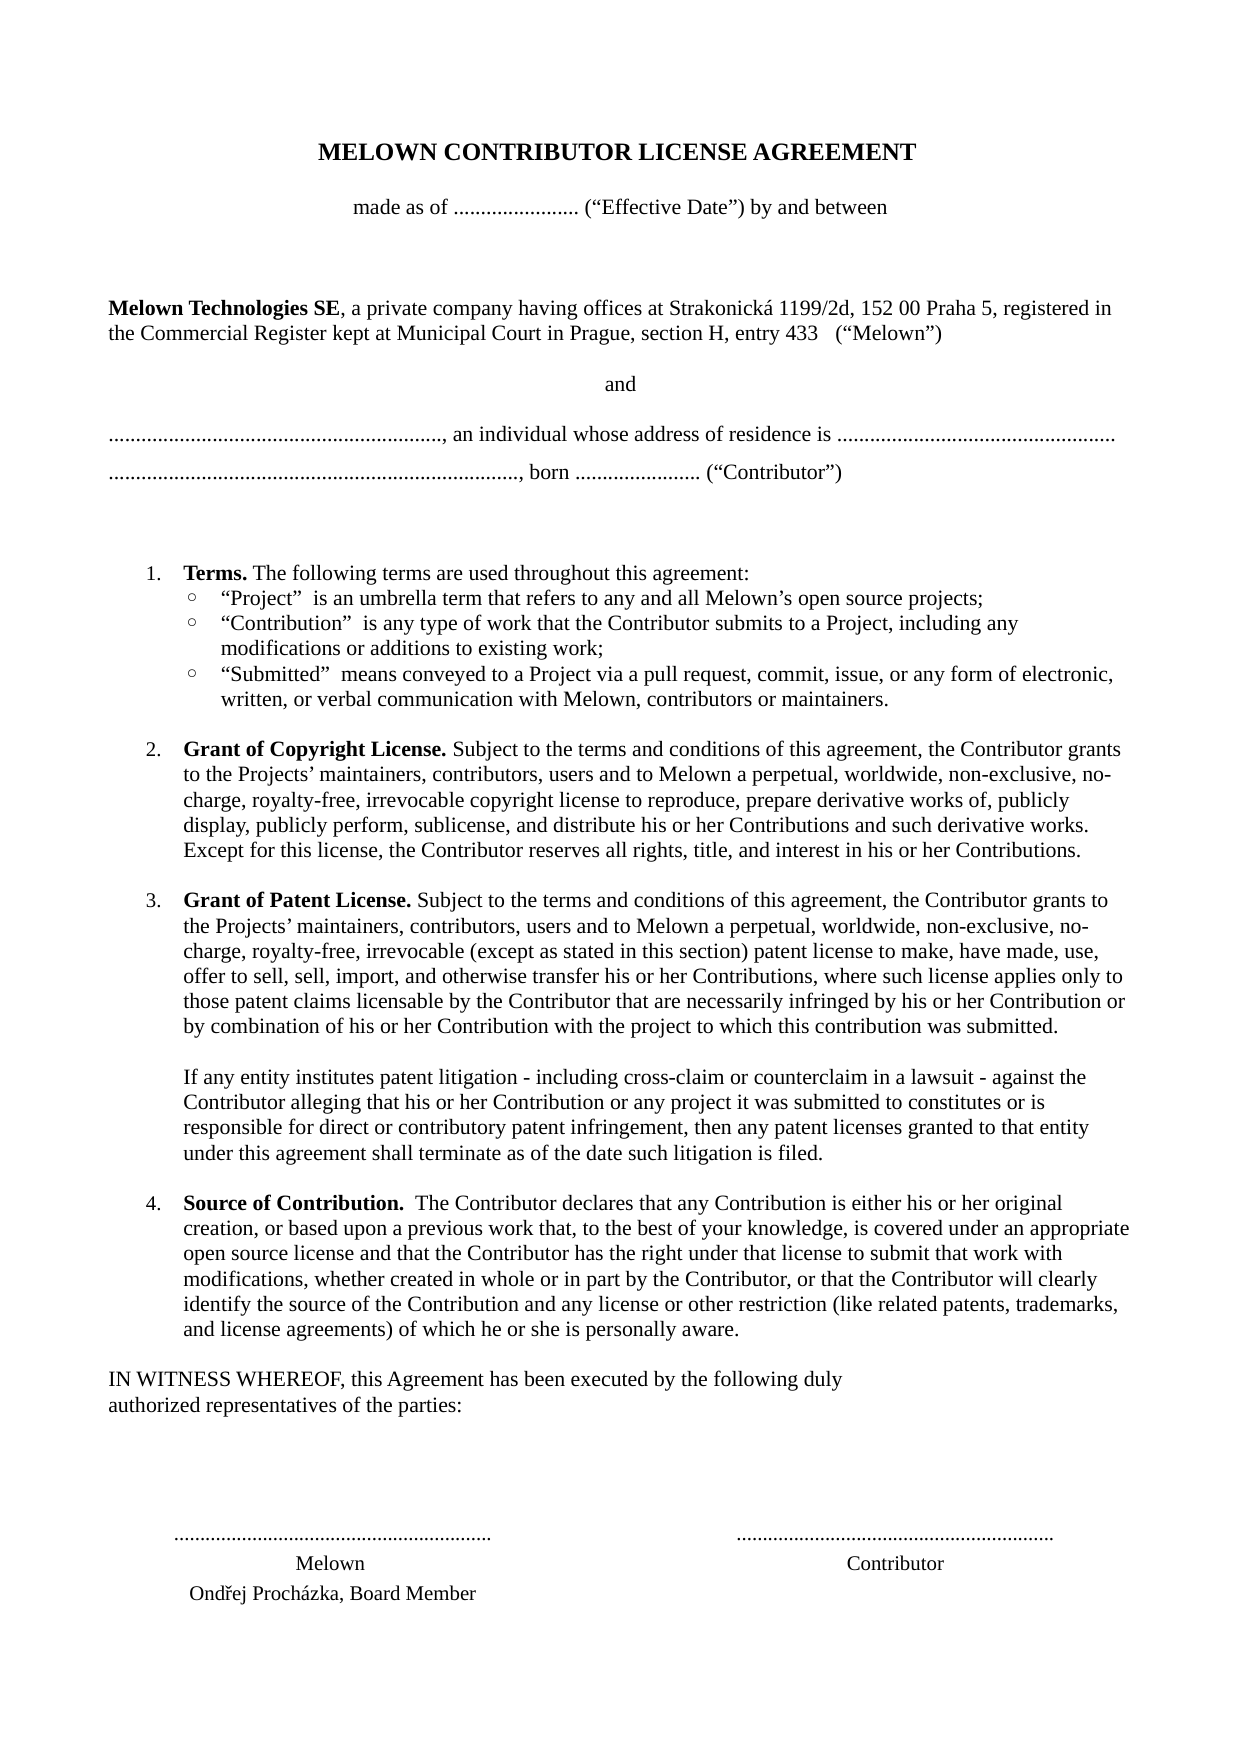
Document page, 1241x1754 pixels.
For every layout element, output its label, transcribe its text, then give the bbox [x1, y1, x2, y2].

text and [108, 371, 1132, 396]
list Grant of Patent License. Subject to the terms and conditions of this agreement, the Contributor grants to the Projects’ maintainers, contributors, users and to Melown a perpetual, worldwide, non-exclusive, no-charge, royalty-free, irrevocable (except as stated in this section) patent license to make, have made, use, offer to sell, sell, import, and otherwise transfer his or her Contributions, where such license applies only to those patent claims licensable by the Contributor that are necessarily infringed by his or her Contribution or by combination of his or her Contribution with the project to which this contribution was submitted. [146, 887, 1132, 1039]
text ............................................................., an individual whose address of residence is ................................................... [108, 421, 1132, 446]
text IN WITNESS WHEREOF, this Agreement has been executed by the following duly [108, 1366, 1132, 1392]
list “Contribution” is any type of work that the Contributor submits to a Project, including any modifications or additions to existing work; [183, 610, 1132, 661]
table_header ............................................................. [164, 1518, 501, 1548]
table_cell [501, 1578, 726, 1608]
table_cell [501, 1548, 726, 1578]
list Grant of Copyright License. Subject to the terms and conditions of this agreement, the Contributor grants to the Projects’ maintainers, contributors, users and to Melown a perpetual, worldwide, non-exclusive, no-charge, royalty-free, irrevocable copyright license to reproduce, prepare derivative works of, publicly display, publicly perform, sublicense, and distribute his or her Contributions and such derivative works. Except for this license, the Contributor reserves all rights, title, and interest in his or her Contributions. [146, 736, 1132, 862]
table_cell [726, 1578, 1064, 1608]
table_cell Melown [164, 1548, 501, 1578]
text MELOWN CONTRIBUTOR LICENSE AGREEMENT [108, 137, 1132, 166]
list If any entity institutes patent litigation - including cross-claim or counterclaim in a lawsuit - against the Contributor alleging that his or her Contribution or any project it was submitted to constitutes or is responsible for direct or contributory patent infringement, then any patent licenses granted to that entity under this agreement shall terminate as of the date such litigation is filed. [146, 1064, 1132, 1165]
list Source of Contribution. The Contributor declares that any Contribution is either his or her original creation, or based upon a previous work that, to the best of your knowledge, is covered under an appropriate open source license and that the Contributor has the right under that license to submit that work with modifications, whether created in whole or in part by the Contributor, or that the Contributor will clearly identify the source of the Contribution and any license or other restriction (like related patents, trademarks, and license agreements) of which he or she is personally aware. [146, 1190, 1132, 1341]
list “Submitted” means conveyed to a Project via a pull request, commit, issue, or any form of electronic, written, or verbal communication with Melown, contributors or maintainers. [183, 661, 1132, 711]
text Melown Technologies SE, a private company having offices at Strakonická 1199/2d, 152 00 Praha 5, registered in the Commercial Register kept at Municipal Court in Prague, section H, entry 433 (“Melown”) [108, 295, 1132, 346]
list Terms. The following terms are used throughout this agreement: [146, 560, 1132, 585]
text authorized representatives of the parties: [108, 1392, 1132, 1417]
list “Project” is an umbrella term that refers to any and all Melown’s open source projects; [183, 585, 1132, 610]
text made as of ....................... (“Effective Date”) by and between [108, 194, 1132, 219]
table_cell Ondřej Procházka, Board Member [164, 1578, 501, 1608]
table_header [501, 1518, 726, 1548]
table_cell Contributor [726, 1548, 1064, 1578]
table_header ............................................................. [726, 1518, 1064, 1548]
text ..........................................................................., born ....................... (“Contributor”) [108, 459, 1132, 484]
